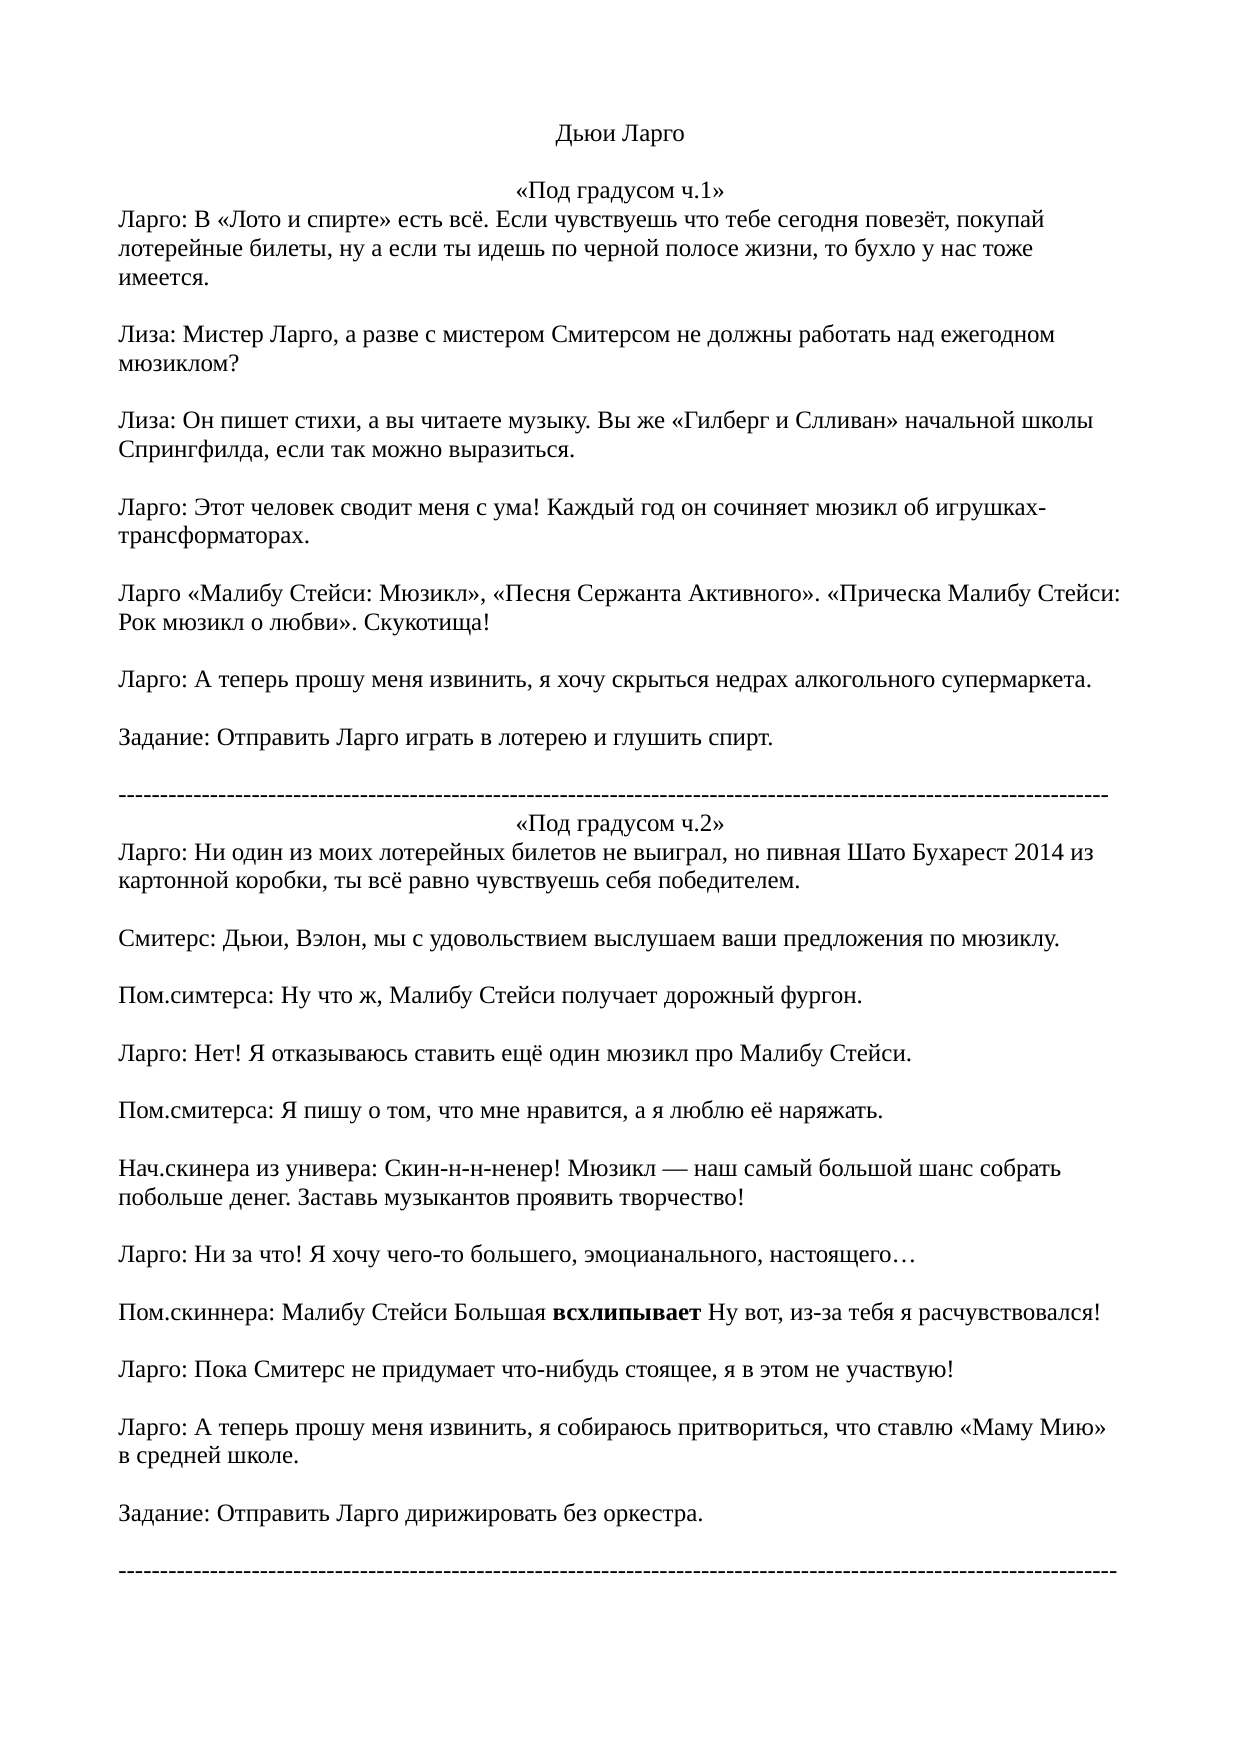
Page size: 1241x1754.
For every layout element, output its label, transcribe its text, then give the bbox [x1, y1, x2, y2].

text Смитерс: Дьюи, Вэлон, мы с удовольствием выслушаем ваши предложения по мюзиклу. [118, 923, 1122, 952]
text Пом.смитерса: Я пишу о том, что мне нравится, а я люблю её наряжать. [118, 1096, 1122, 1124]
text Ларго: Ни за что! Я хочу чего-то большего, эмоцианального, настоящего… [118, 1239, 1122, 1268]
text Ларго: Этот человек сводит меня с ума! Каждый год он сочиняет мюзикл об игрушках-трансформаторах. [118, 492, 1122, 549]
text Ларго: А теперь прошу меня извинить, я хочу скрыться недрах алкогольного супермаркета. [118, 664, 1122, 693]
text ------------------------------------------------------------------------------------------------------------------------ [118, 1556, 1122, 1584]
text Лиза: Он пишет стихи, а вы читаете музыку. Вы же «Гилберг и Слливан» начальной школы Спрингфилда, если так можно выразиться. [118, 406, 1122, 463]
text Ларго: Ни один из моих лотерейных билетов не выиграл, но пивная Шато Бухарест 2014 из картонной коробки, ты всё равно чувствуешь себя победителем. [118, 837, 1122, 894]
text Дьюи Ларго [118, 118, 1122, 147]
text Задание: Отправить Ларго играть в лотерею и глушить спирт. [118, 722, 1122, 751]
text Пом.симтерса: Ну что ж, Малибу Стейси получает дорожный фургон. [118, 981, 1122, 1009]
text ----------------------------------------------------------------------------------------------------------------------- [118, 779, 1122, 808]
text Ларго: В «Лото и спирте» есть всё. Если чувствуешь что тебе сегодня повезёт, покупай лотерейные билеты, ну а если ты идешь по черной полосе жизни, то бухло у нас тоже имеется. [118, 204, 1122, 291]
text Пом.скиннера: Малибу Стейси Большая всхлипывает Ну вот, из-за тебя я расчувствовался! [118, 1297, 1122, 1326]
text Лиза: Мистер Ларго, а разве с мистером Смитерсом не должны работать над ежегодном мюзиклом? [118, 319, 1122, 377]
text Ларго: Пока Смитерс не придумает что-нибудь стоящее, я в этом не участвую! [118, 1354, 1122, 1383]
text «Под градусом ч.2» [118, 808, 1122, 837]
text «Под градусом ч.1» [118, 176, 1122, 204]
text Ларго: А теперь прошу меня извинить, я собираюсь притвориться, что ставлю «Маму Мию» в средней школе. [118, 1412, 1122, 1469]
text Нач.скинера из универа: Скин-н-н-ненер! Мюзикл — наш самый большой шанс собрать побольше денег. Заставь музыкантов проявить творчество! [118, 1153, 1122, 1211]
text Задание: Отправить Ларго дирижировать без оркестра. [118, 1498, 1122, 1527]
text Ларго: Нет! Я отказываюсь ставить ещё один мюзикл про Малибу Стейси. [118, 1038, 1122, 1067]
text Ларго «Малибу Стейси: Мюзикл», «Песня Сержанта Активного». «Прическа Малибу Стейси: Рок мюзикл о любви». Скукотища! [118, 578, 1122, 636]
